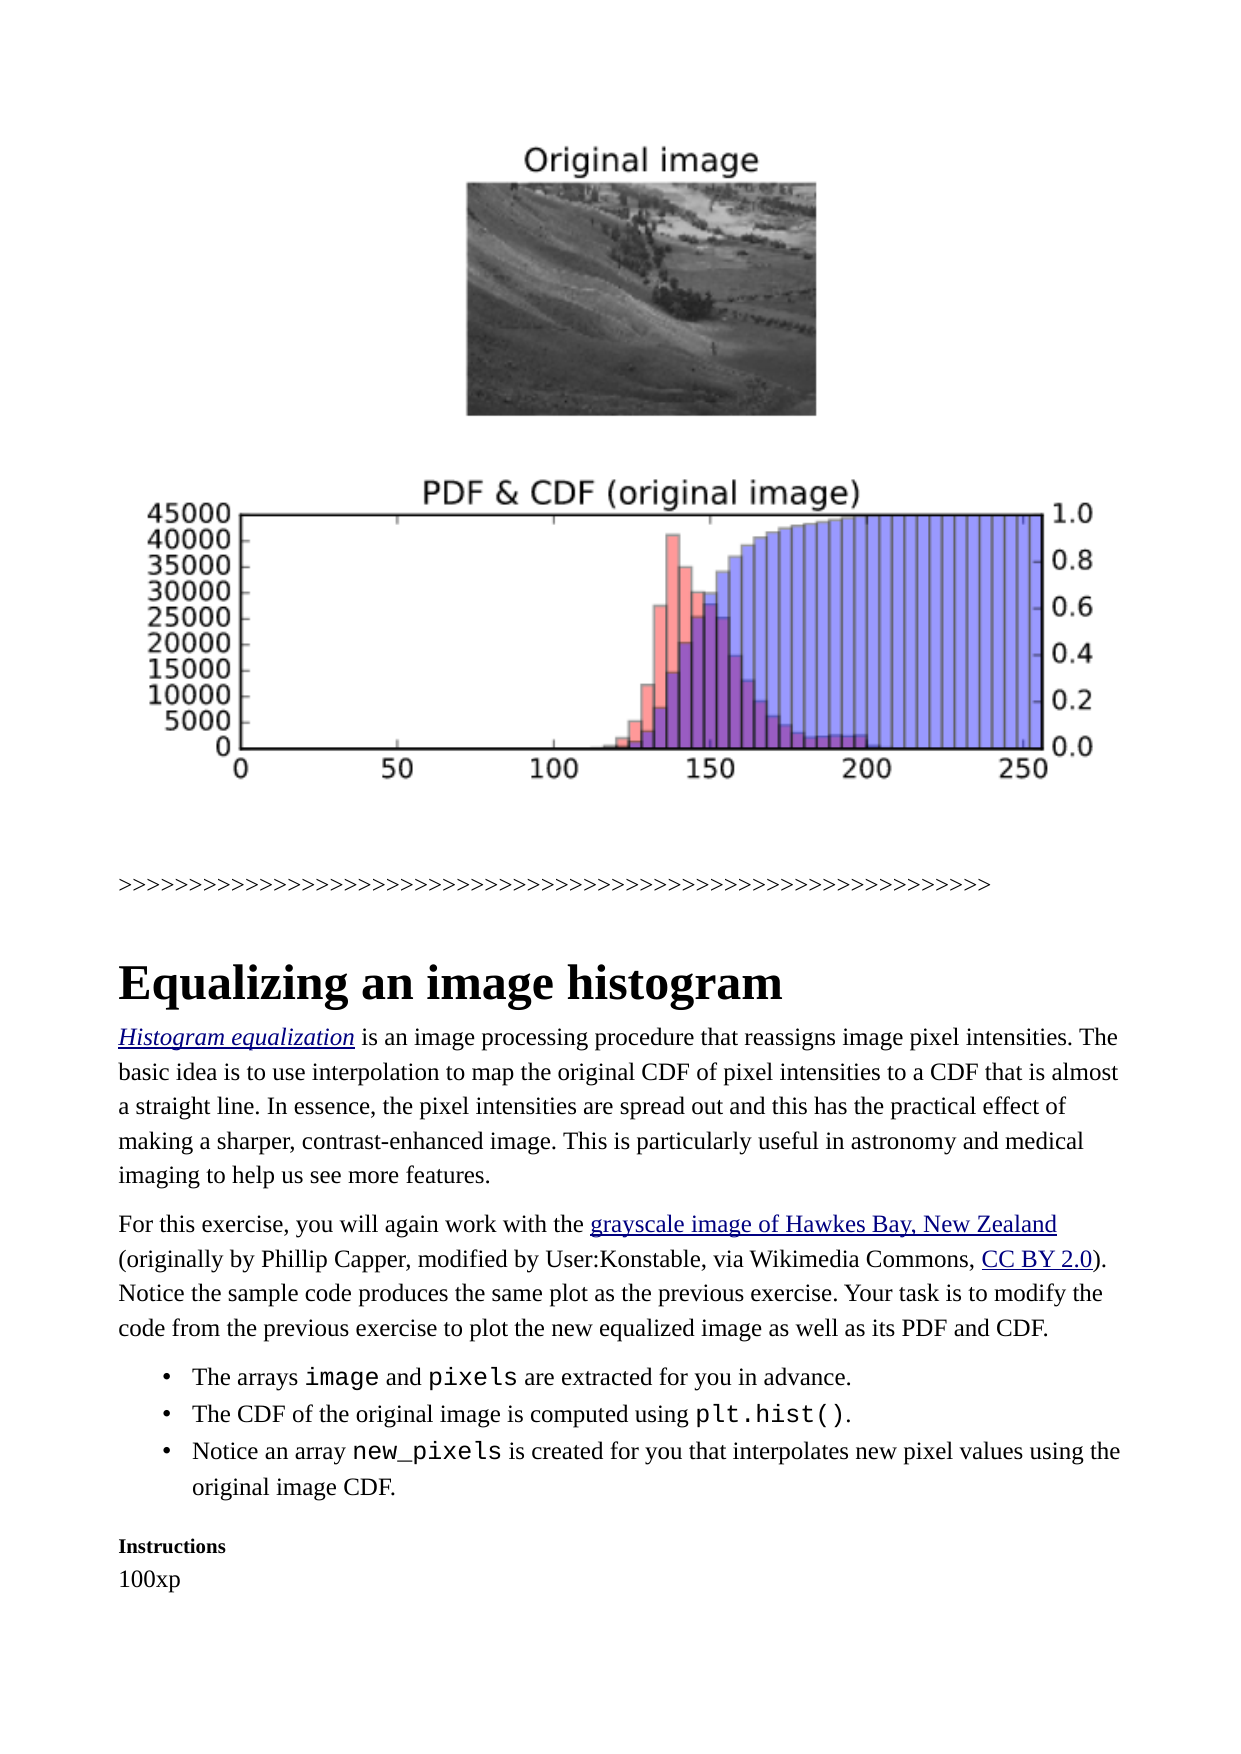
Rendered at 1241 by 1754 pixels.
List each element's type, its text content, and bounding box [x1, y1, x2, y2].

text Histogram equalization is an image processing procedure that reassigns image pixel intensities. The basic idea is to use interpolation to map the original CDF of pixel intensities to a CDF that is almost a straight line. In essence, the pixel intensities are spread out and this has the practical effect of making a sharper, contrast-enhanced image. This is particularly useful in astronomy and medical imaging to help us see more features. [118, 1022, 1122, 1189]
subtitle Instructions [118, 1534, 1122, 1558]
text 100xp [118, 1564, 1122, 1593]
list The arrays image and pixels are extracted for you in advance. [162, 1362, 1122, 1393]
text For this exercise, you will again work with the grayscale image of Hawkes Bay, New Zealand (originally by Phillip Capper, modified by User:Konstable, via Wikimedia Commons, CC BY 2.0). Notice the sample code produces the same plot as the previous exercise. Your task is to modify the code from the previous exercise to plot the new equalized image as well as its PDF and CDF. [118, 1209, 1122, 1342]
text >>>>>>>>>>>>>>>>>>>>>>>>>>>>>>>>>>>>>>>>>>>>>>>>>>>>>>>>>>>>>> [118, 870, 1122, 899]
list The CDF of the original image is computed using plt.hist(). [162, 1399, 1122, 1430]
subtitle Equalizing an image histogram [118, 952, 1122, 1010]
picture [118, 118, 1123, 813]
list Notice an array new_pixels is created for you that interpolates new pixel values using the original image CDF. [162, 1436, 1122, 1501]
